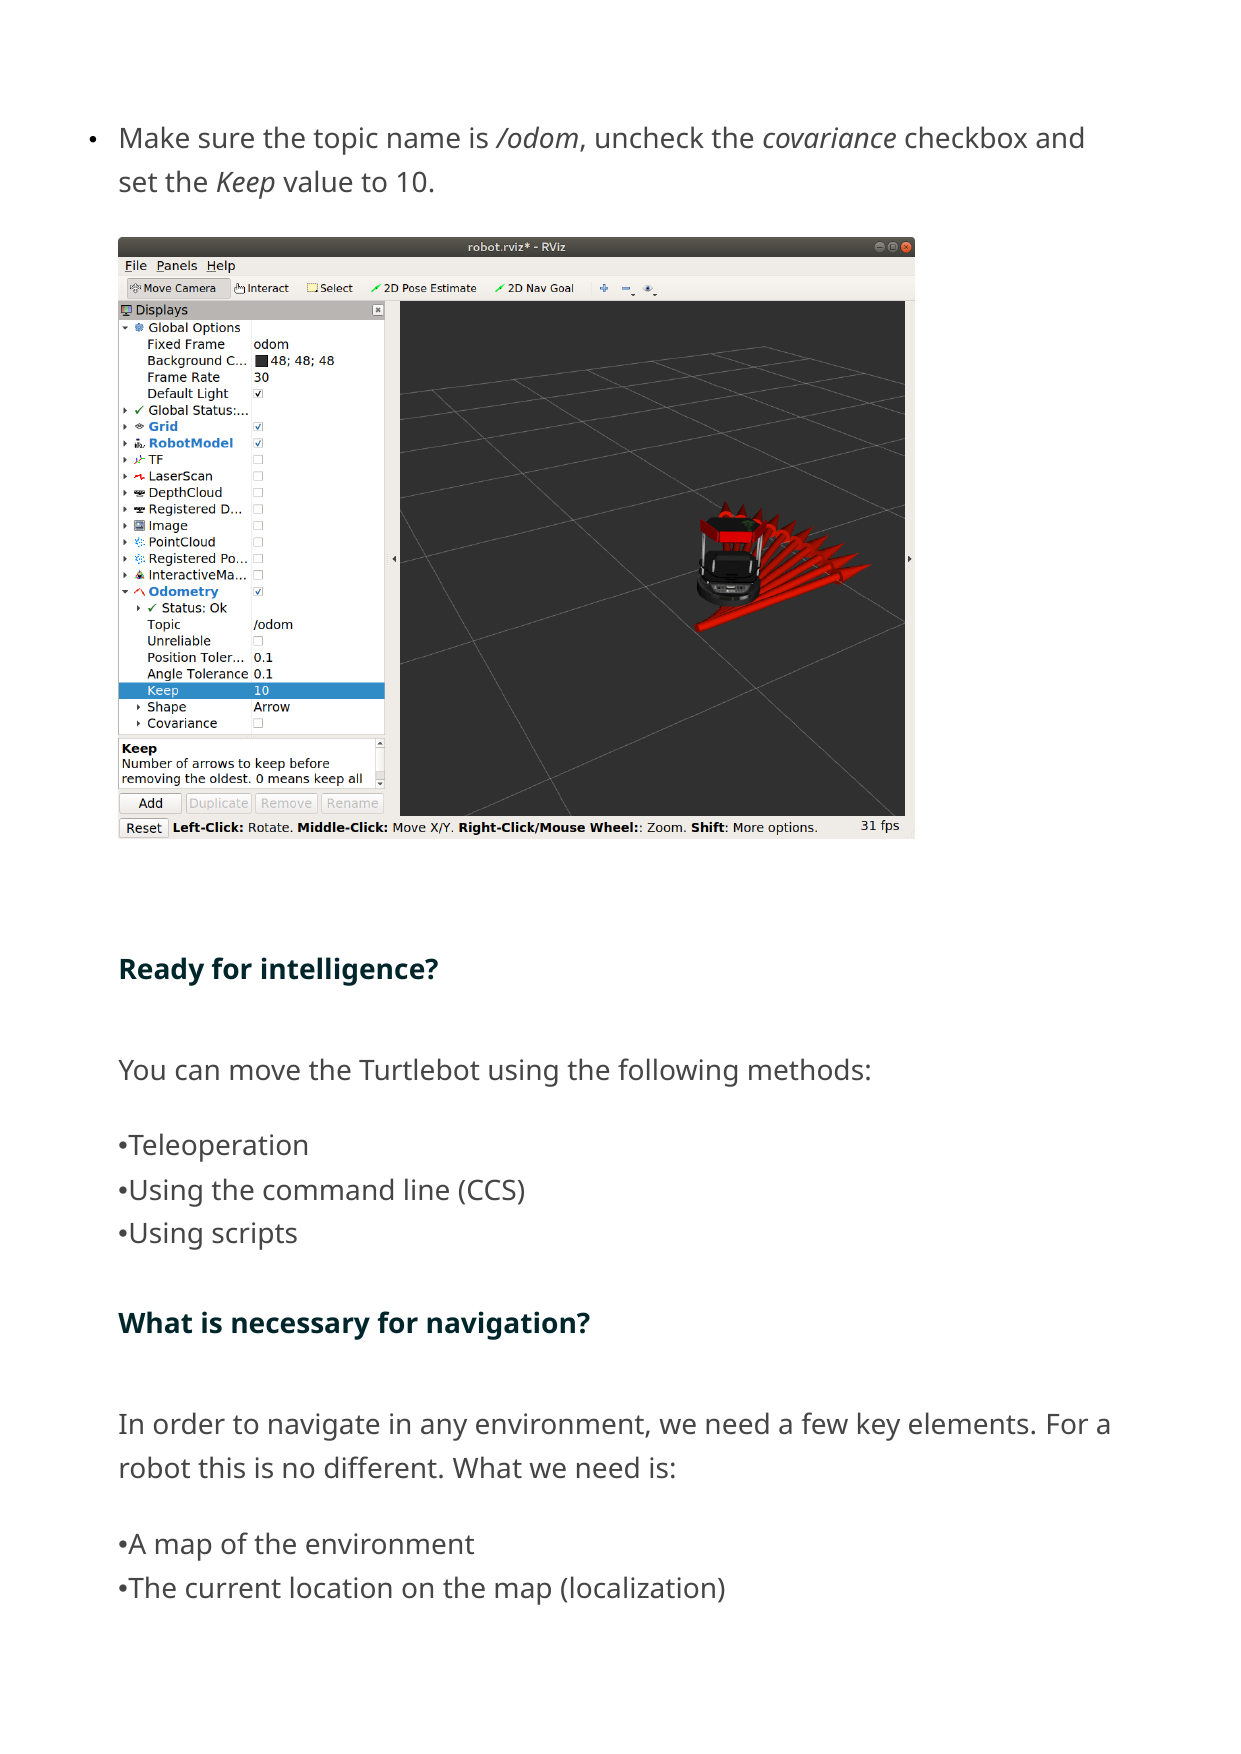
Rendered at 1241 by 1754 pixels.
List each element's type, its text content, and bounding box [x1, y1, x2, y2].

list Teleoperation [118, 1126, 1122, 1164]
list The current location on the map (localization) [118, 1568, 1122, 1606]
subtitle Ready for intelligence? [118, 949, 1122, 988]
list Using scripts [118, 1214, 1122, 1252]
text You can move the Turtlebot using the following methods: [118, 1050, 1122, 1089]
list A map of the environment [118, 1524, 1122, 1562]
list Using the command line (CCS) [118, 1170, 1122, 1208]
list Make sure the topic name is /odom, uncheck the covariance checkbox and set the Keep value to 10. [118, 118, 1122, 201]
subtitle What is necessary for navigation? [118, 1304, 1122, 1342]
text In order to navigate in any environment, we need a few key elements. For a robot this is no different. What we need is: [118, 1404, 1122, 1487]
picture [118, 237, 915, 839]
